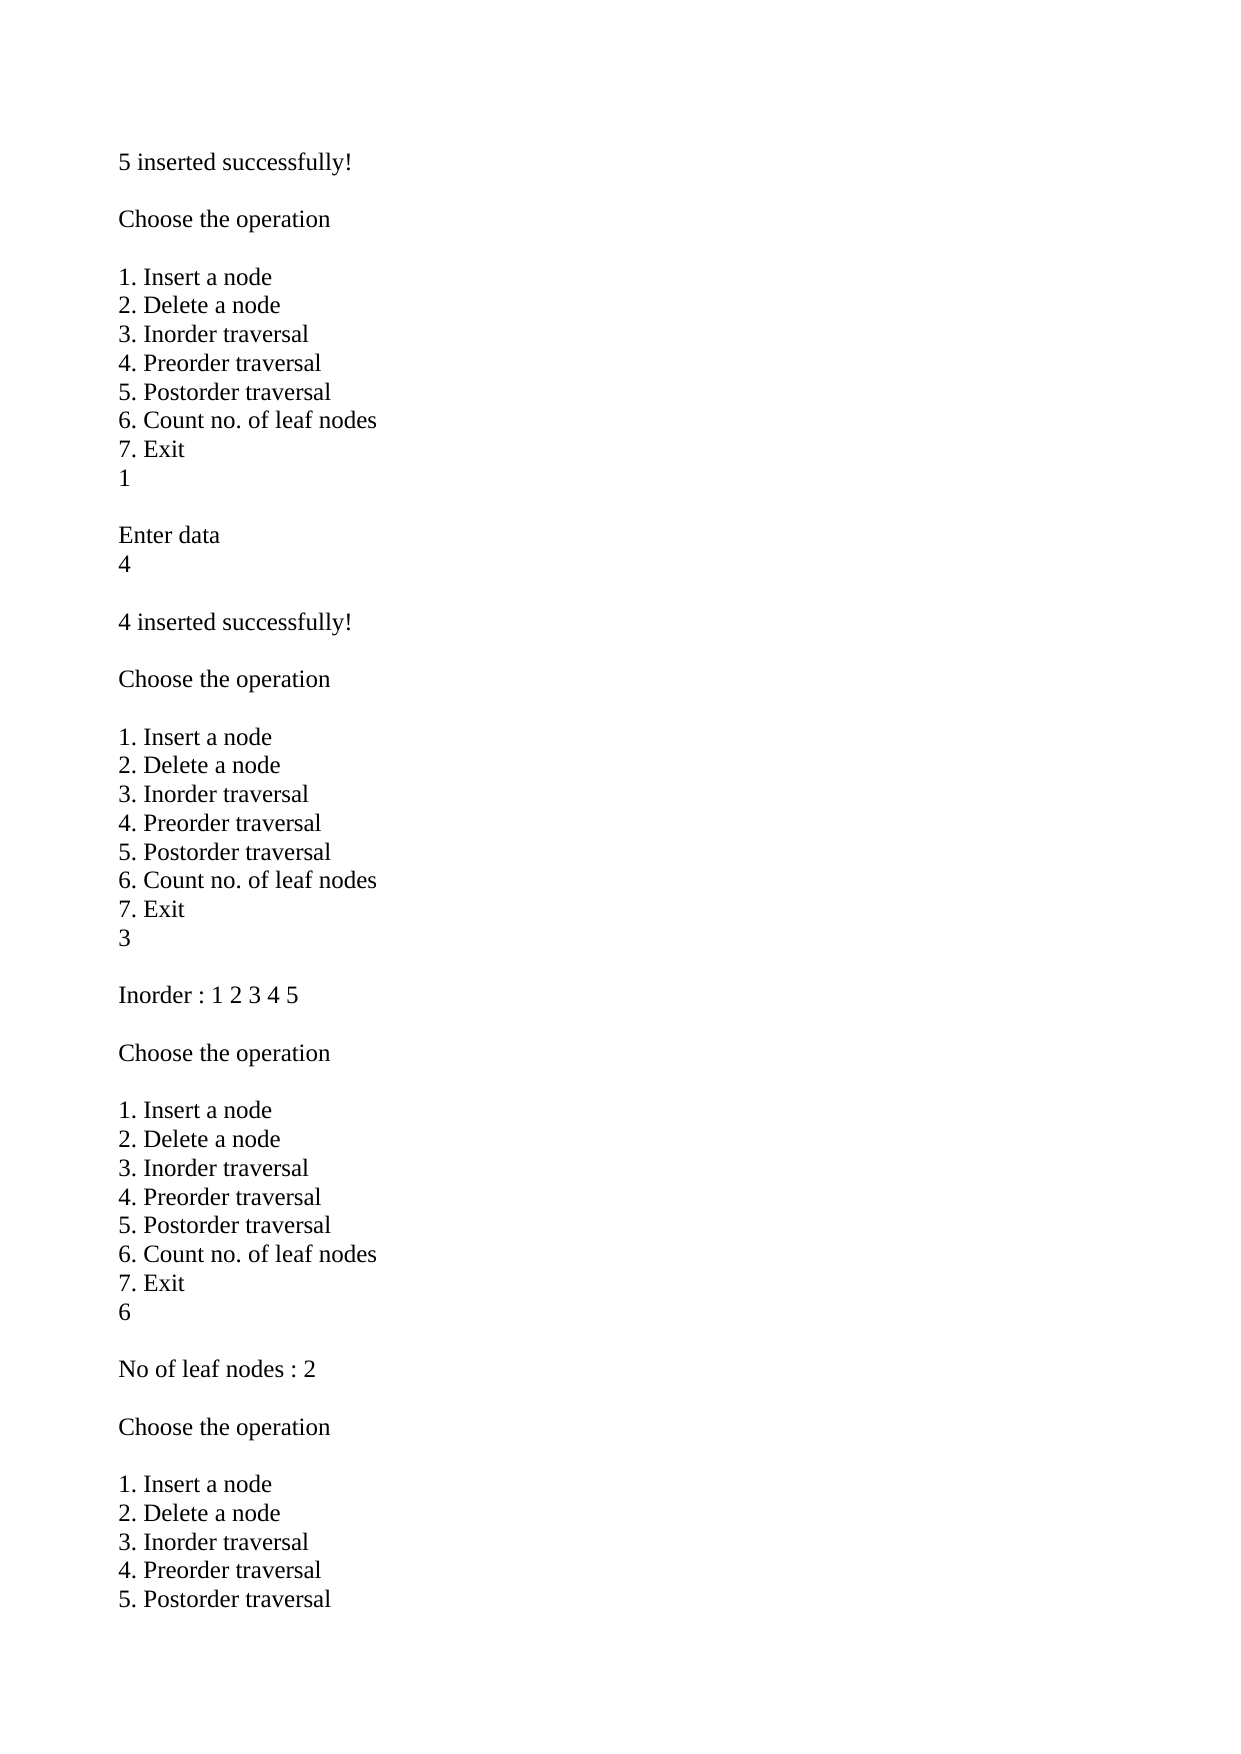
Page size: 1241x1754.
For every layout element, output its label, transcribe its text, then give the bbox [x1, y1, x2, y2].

text 5. Postorder traversal [118, 1584, 1122, 1613]
text 6 [118, 1297, 1122, 1326]
text 1. Insert a node [118, 722, 1122, 751]
text Choose the operation [118, 204, 1122, 233]
text 3. Inorder traversal [118, 1527, 1122, 1556]
text Choose the operation [118, 664, 1122, 693]
text 2. Delete a node [118, 1124, 1122, 1153]
text 6. Count no. of leaf nodes [118, 866, 1122, 894]
text 7. Exit [118, 434, 1122, 463]
text Enter data [118, 521, 1122, 549]
text 3. Inorder traversal [118, 1153, 1122, 1182]
text 5 inserted successfully! [118, 147, 1122, 176]
text 7. Exit [118, 894, 1122, 923]
text 1 [118, 463, 1122, 492]
text 3. Inorder traversal [118, 319, 1122, 348]
text 6. Count no. of leaf nodes [118, 406, 1122, 434]
text 4. Preorder traversal [118, 1556, 1122, 1584]
text 6. Count no. of leaf nodes [118, 1239, 1122, 1268]
text 4 [118, 549, 1122, 578]
text Inorder : 1 2 3 4 5 [118, 981, 1122, 1009]
text 4 inserted successfully! [118, 607, 1122, 636]
text 2. Delete a node [118, 751, 1122, 779]
text 1. Insert a node [118, 262, 1122, 291]
text 1. Insert a node [118, 1096, 1122, 1124]
text 5. Postorder traversal [118, 377, 1122, 406]
text 1. Insert a node [118, 1469, 1122, 1498]
text 4. Preorder traversal [118, 808, 1122, 837]
text Choose the operation [118, 1412, 1122, 1441]
text 5. Postorder traversal [118, 837, 1122, 866]
text 2. Delete a node [118, 1498, 1122, 1527]
text 3. Inorder traversal [118, 779, 1122, 808]
text 7. Exit [118, 1268, 1122, 1297]
text 3 [118, 923, 1122, 952]
text 2. Delete a node [118, 291, 1122, 319]
text No of leaf nodes : 2 [118, 1354, 1122, 1383]
text 5. Postorder traversal [118, 1211, 1122, 1239]
text 4. Preorder traversal [118, 1182, 1122, 1211]
text 4. Preorder traversal [118, 348, 1122, 377]
text Choose the operation [118, 1038, 1122, 1067]
